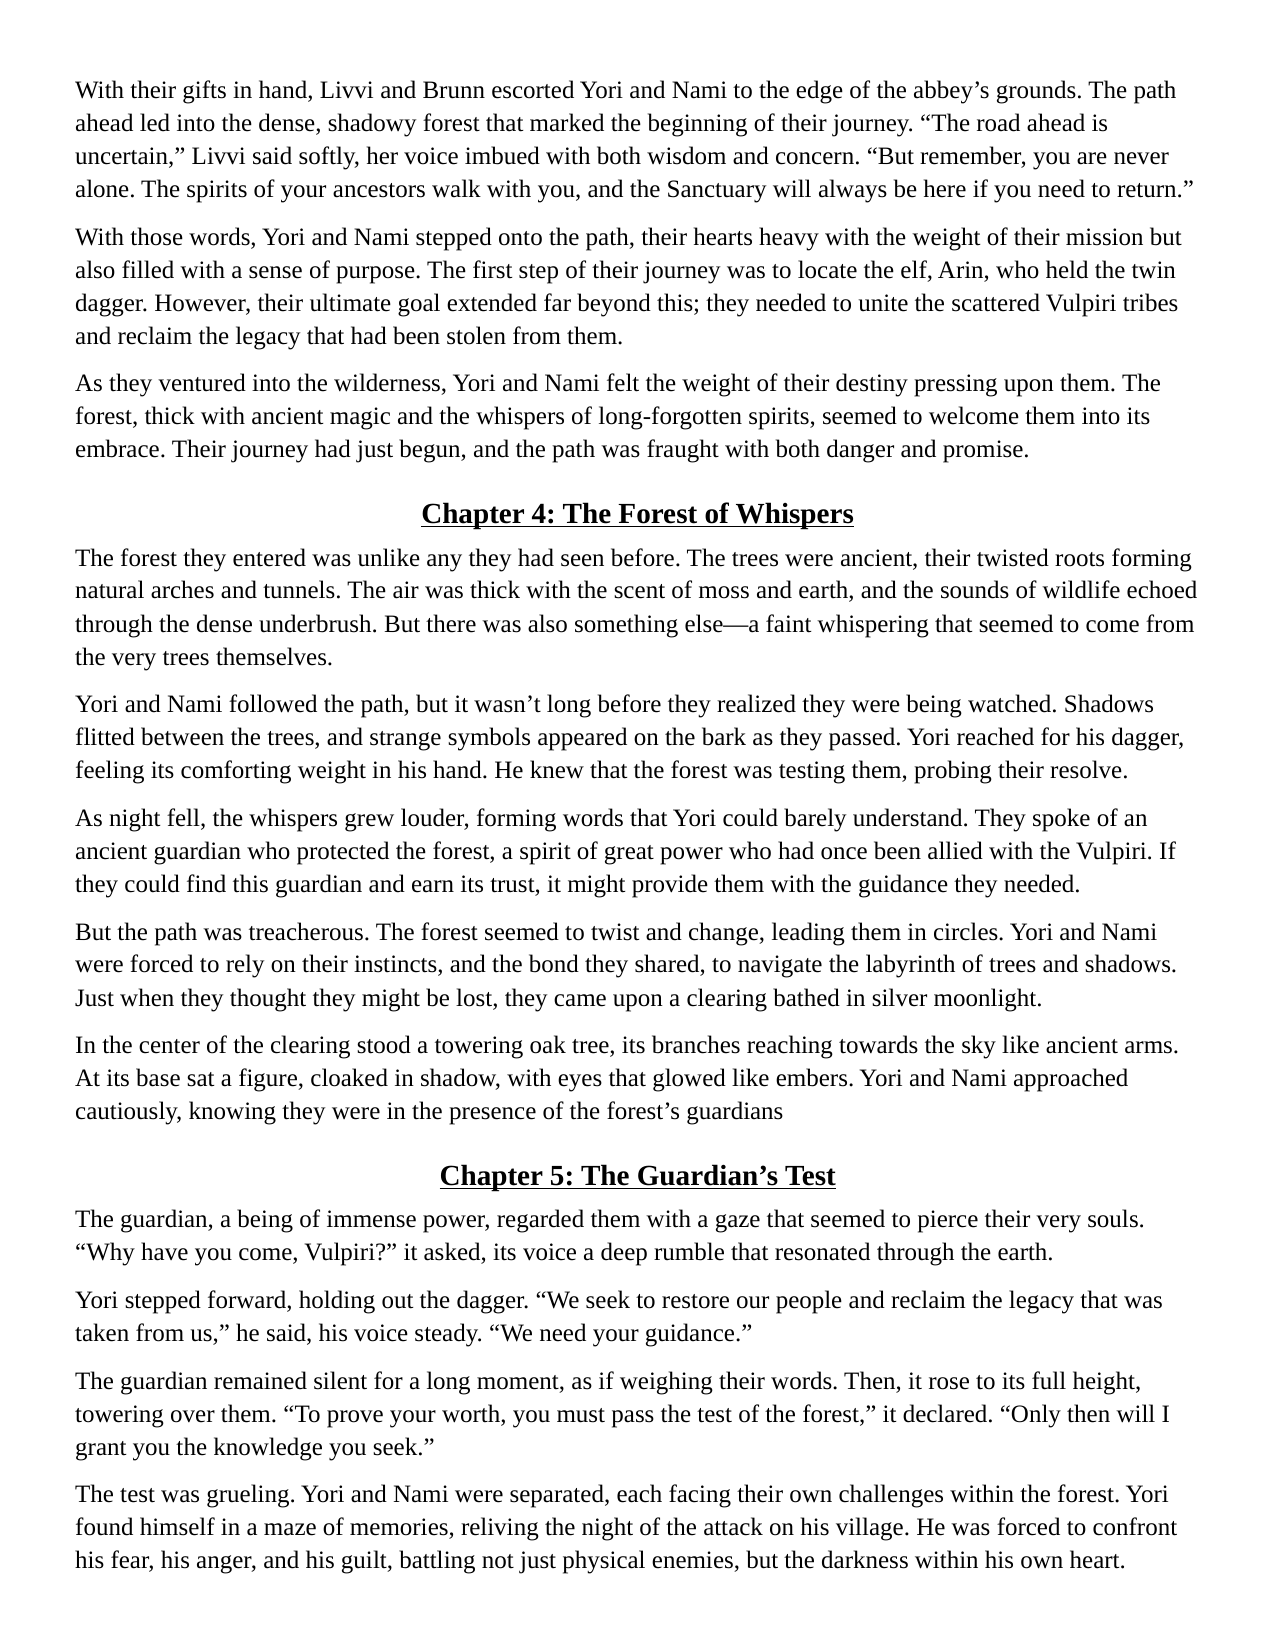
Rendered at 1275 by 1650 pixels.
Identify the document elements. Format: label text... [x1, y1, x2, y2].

text The forest they entered was unlike any they had seen before. The trees were ancient, their twisted roots forming natural arches and tunnels. The air was thick with the scent of moss and earth, and the sounds of wildlife echoed through the dense underbrush. But there was also something else—a faint whispering that seemed to come from the very trees themselves. [75, 543, 1200, 670]
text Yori and Nami followed the path, but it wasn’t long before they realized they were being watched. Shadows flitted between the trees, and strange symbols appeared on the bark as they passed. Yori reached for his dagger, feeling its comforting weight in his hand. He knew that the forest was testing them, probing their resolve. [75, 689, 1200, 784]
subtitle Chapter 4: The Forest of Whispers [75, 497, 1200, 530]
text As night fell, the whispers grew louder, forming words that Yori could barely understand. They spoke of an ancient guardian who protected the forest, a spirit of great power who had once been allied with the Vulpiri. If they could find this guardian and earn its trust, it might provide them with the guidance they needed. [75, 803, 1200, 898]
text With those words, Yori and Nami stepped onto the path, their hearts heavy with the weight of their mission but also filled with a sense of purpose. The first step of their journey was to locate the elf, Arin, who held the twin dagger. However, their ultimate goal extended far beyond this; they needed to unite the scattered Vulpiri tribes and reclaim the legacy that had been stolen from them. [75, 222, 1200, 349]
text The guardian remained silent for a long moment, as if weighing their words. Then, it rose to its full height, towering over them. “To prove your worth, you must pass the test of the forest,” it declared. “Only then will I grant you the knowledge you seek.” [75, 1366, 1200, 1461]
text The guardian, a being of immense power, regarded them with a gaze that seemed to pierce their very souls. “Why have you come, Vulpiri?” it asked, its voice a deep rumble that resonated through the earth. [75, 1204, 1200, 1266]
text But the path was treacherous. The forest seemed to twist and change, leading them in circles. Yori and Nami were forced to rely on their instincts, and the bond they shared, to navigate the labyrinth of trees and shadows. Just when they thought they might be lost, they came upon a clearing bathed in silver moonlight. [75, 917, 1200, 1011]
text As they ventured into the wilderness, Yori and Nami felt the weight of their destiny pressing upon them. The forest, thick with ancient magic and the whispers of long-forgotten spirits, seemed to welcome them into its embrace. Their journey had just begun, and the path was fraught with both danger and promise. [75, 368, 1200, 463]
text Yori stepped forward, holding out the dagger. “We seek to restore our people and reclaim the legacy that was taken from us,” he said, his voice steady. “We need your guidance.” [75, 1285, 1200, 1347]
text With their gifts in hand, Livvi and Brunn escorted Yori and Nami to the edge of the abbey’s grounds. The path ahead led into the dense, shadowy forest that marked the beginning of their journey. “The road ahead is uncertain,” Livvi said softly, her voice imbued with both wisdom and concern. “But remember, you are never alone. The spirits of your ancestors walk with you, and the Sanctuary will always be here if you need to return.” [75, 75, 1200, 203]
text The test was grueling. Yori and Nami were separated, each facing their own challenges within the forest. Yori found himself in a maze of memories, reliving the night of the attack on his village. He was forced to confront his fear, his anger, and his guilt, battling not just physical enemies, but the darkness within his own heart. [75, 1479, 1200, 1574]
text In the center of the clearing stood a towering oak tree, its branches reaching towards the sky like ancient arms. At its base sat a figure, cloaked in shadow, with eyes that glowed like embers. Yori and Nami approached cautiously, knowing they were in the presence of the forest’s guardians [75, 1030, 1200, 1125]
subtitle Chapter 5: The Guardian’s Test [75, 1158, 1200, 1192]
